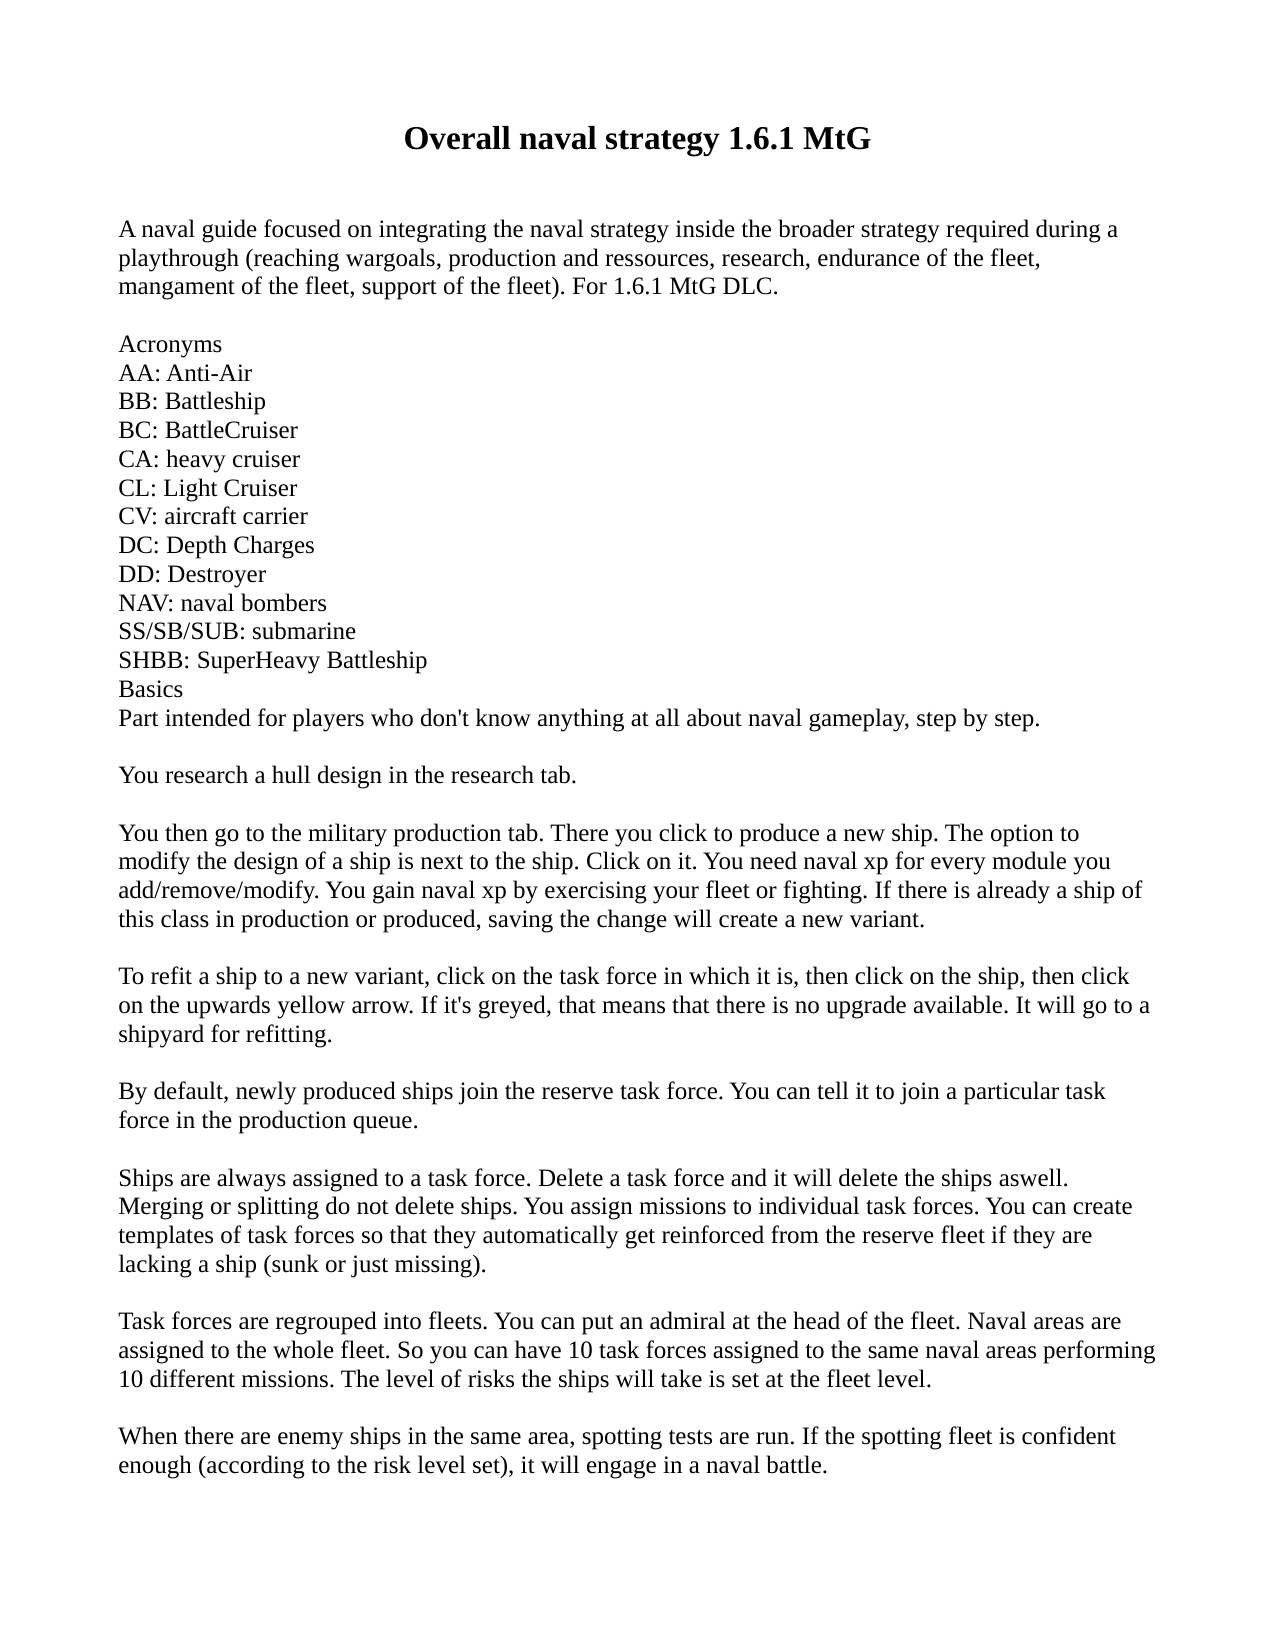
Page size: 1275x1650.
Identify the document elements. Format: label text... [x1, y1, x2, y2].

text Basics [118, 674, 1157, 703]
text Overall naval strategy 1.6.1 MtG [118, 118, 1157, 156]
text A naval guide focused on integrating the naval strategy inside the broader strategy required during a playthrough (reaching wargoals, production and ressources, research, endurance of the fleet, mangament of the fleet, support of the fleet). For 1.6.1 MtG DLC. [118, 214, 1157, 300]
text Acronyms [118, 329, 1157, 358]
text AA: Anti-Air BB: Battleship BC: BattleCruiser CA: heavy cruiser CL: Light Cruiser CV: aircraft carrier DC: Depth Charges DD: Destroyer NAV: naval bombers SS/SB/SUB: submarine SHBB: SuperHeavy Battleship [118, 358, 1157, 674]
text Part intended for players who don't know anything at all about naval gameplay, step by step. You research a hull design in the research tab. You then go to the military production tab. There you click to produce a new ship. The option to modify the design of a ship is next to the ship. Click on it. You need naval xp for every module you add/remove/modify. You gain naval xp by exercising your fleet or fighting. If there is already a ship of this class in production or produced, saving the change will create a new variant. To refit a ship to a new variant, click on the task force in which it is, then click on the ship, then click on the upwards yellow arrow. If it's greyed, that means that there is no upgrade available. It will go to a shipyard for refitting. By default, newly produced ships join the reserve task force. You can tell it to join a particular task force in the production queue. Ships are always assigned to a task force. Delete a task force and it will delete the ships aswell. Merging or splitting do not delete ships. You assign missions to individual task forces. You can create templates of task forces so that they automatically get reinforced from the reserve fleet if they are lacking a ship (sunk or just missing). Task forces are regrouped into fleets. You can put an admiral at the head of the fleet. Naval areas are assigned to the whole fleet. So you can have 10 task forces assigned to the same naval areas performing 10 different missions. The level of risks the ships will take is set at the fleet level. When there are enemy ships in the same area, spotting tests are run. If the spotting fleet is confident enough (according to the risk level set), it will engage in a naval battle. [118, 703, 1157, 1508]
